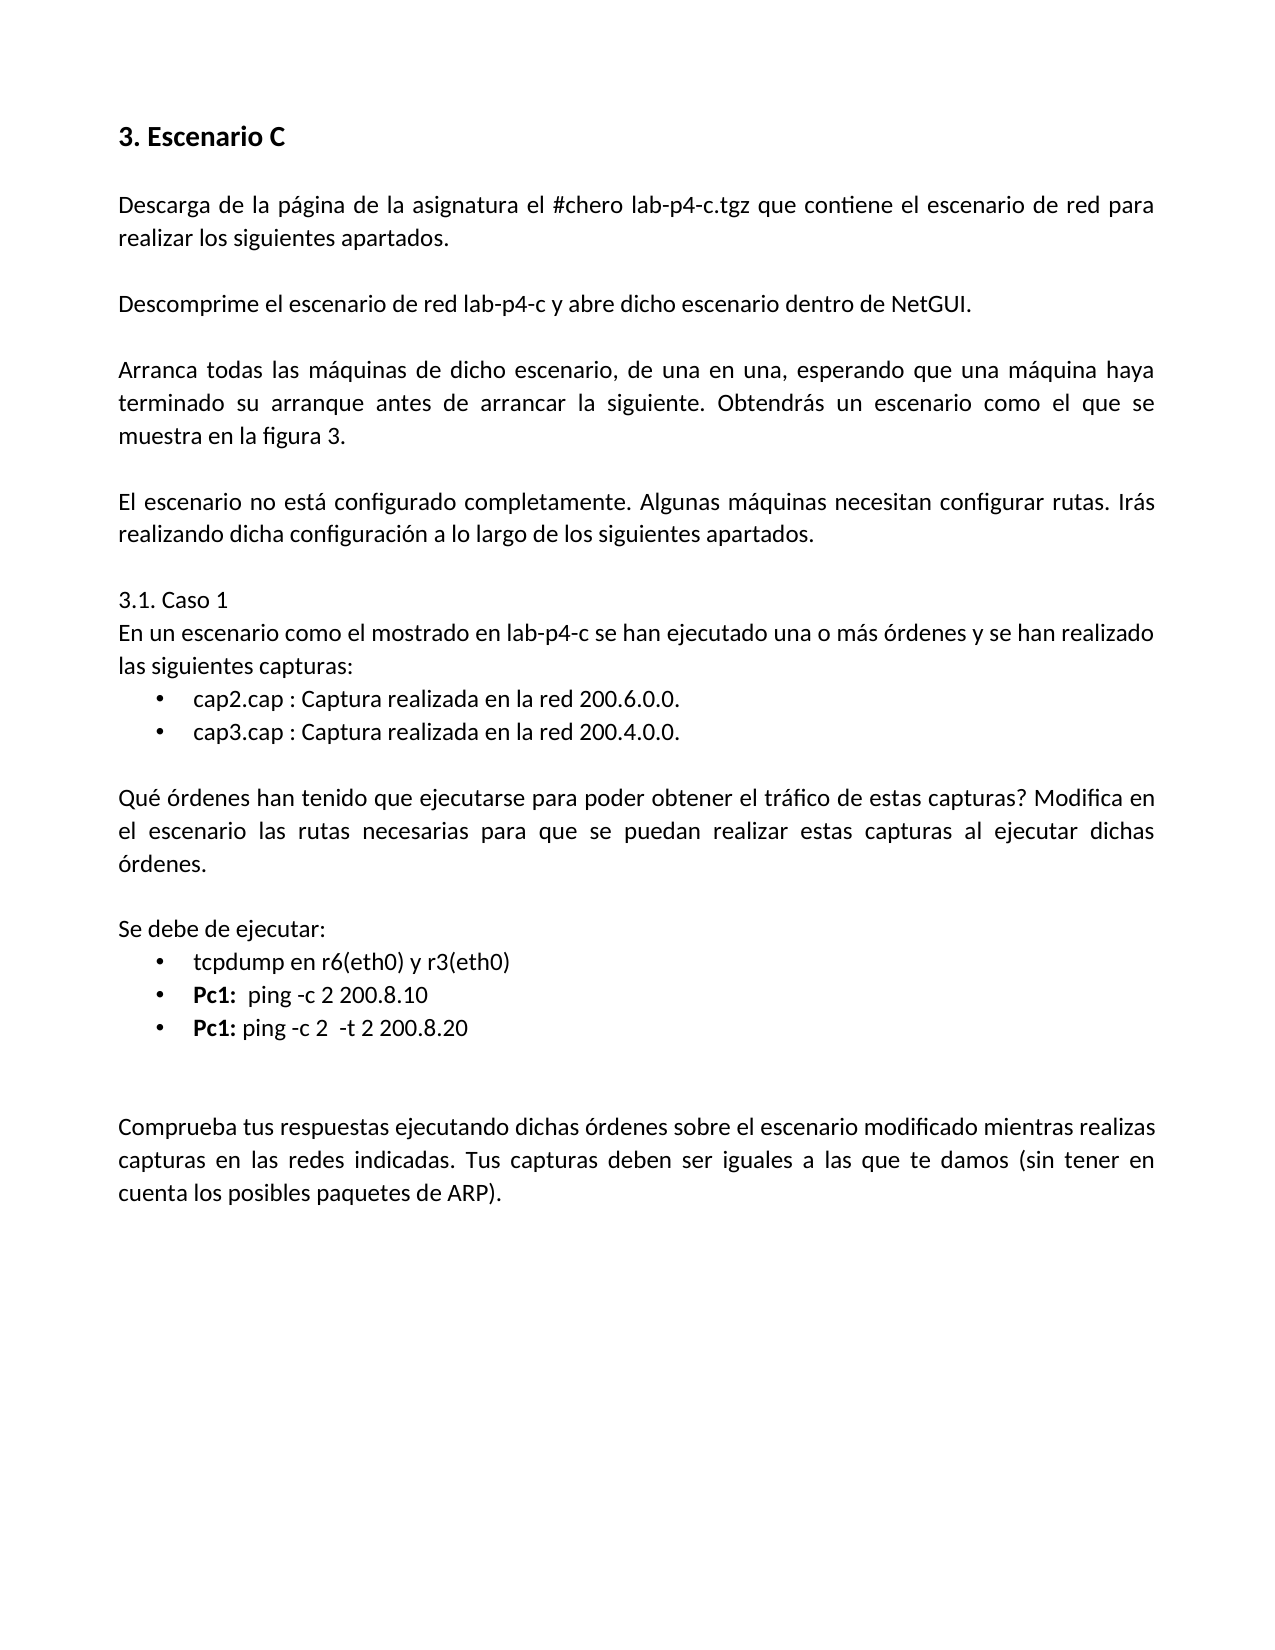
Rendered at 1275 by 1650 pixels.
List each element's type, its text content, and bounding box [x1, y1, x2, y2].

text Comprueba tus respuestas ejecutando dichas órdenes sobre el escenario modificado mientras realizas capturas en las redes indicadas. Tus capturas deben ser iguales a las que te damos (sin tener en cuenta los posibles paquetes de ARP). [118, 1111, 1157, 1207]
list Pc1: ping -c 2 -t 2 200.8.20 [156, 1012, 1157, 1043]
text Se debe de ejecutar: [118, 914, 1157, 944]
text En un escenario como el mostrado en lab-p4-c se han ejecutado una o más órdenes y se han realizado las siguientes capturas: [118, 617, 1157, 681]
text Descarga de la página de la asignatura el #chero lab-p4-c.tgz que contiene el escenario de red para realizar los siguientes apartados. [118, 189, 1157, 253]
text Qué órdenes han tenido que ejecutarse para poder obtener el tráfico de estas capturas? Modifica en el escenario las rutas necesarias para que se puedan realizar estas capturas al ejecutar dichas órdenes. [118, 782, 1157, 878]
list cap3.cap : Captura realizada en la red 200.4.0.0. [156, 716, 1157, 747]
text Descomprime el escenario de red lab-p4-c y abre dicho escenario dentro de NetGUI. [118, 288, 1157, 319]
text 3.1. Caso 1 [118, 584, 1157, 615]
list tcpdump en r6(eth0) y r3(eth0) [156, 947, 1157, 977]
text El escenario no está configurado completamente. Algunas máquinas necesitan configurar rutas. Irás realizando dicha configuración a lo largo de los siguientes apartados. [118, 486, 1157, 549]
text Arranca todas las máquinas de dicho escenario, de una en una, esperando que una máquina haya terminado su arranque antes de arrancar la siguiente. Obtendrás un escenario como el que se muestra en la figura 3. [118, 354, 1157, 450]
text 3. Escenario C [118, 118, 1157, 154]
list Pc1: ping -c 2 200.8.10 [156, 979, 1157, 1010]
list cap2.cap : Captura realizada en la red 200.6.0.0. [156, 683, 1157, 714]
